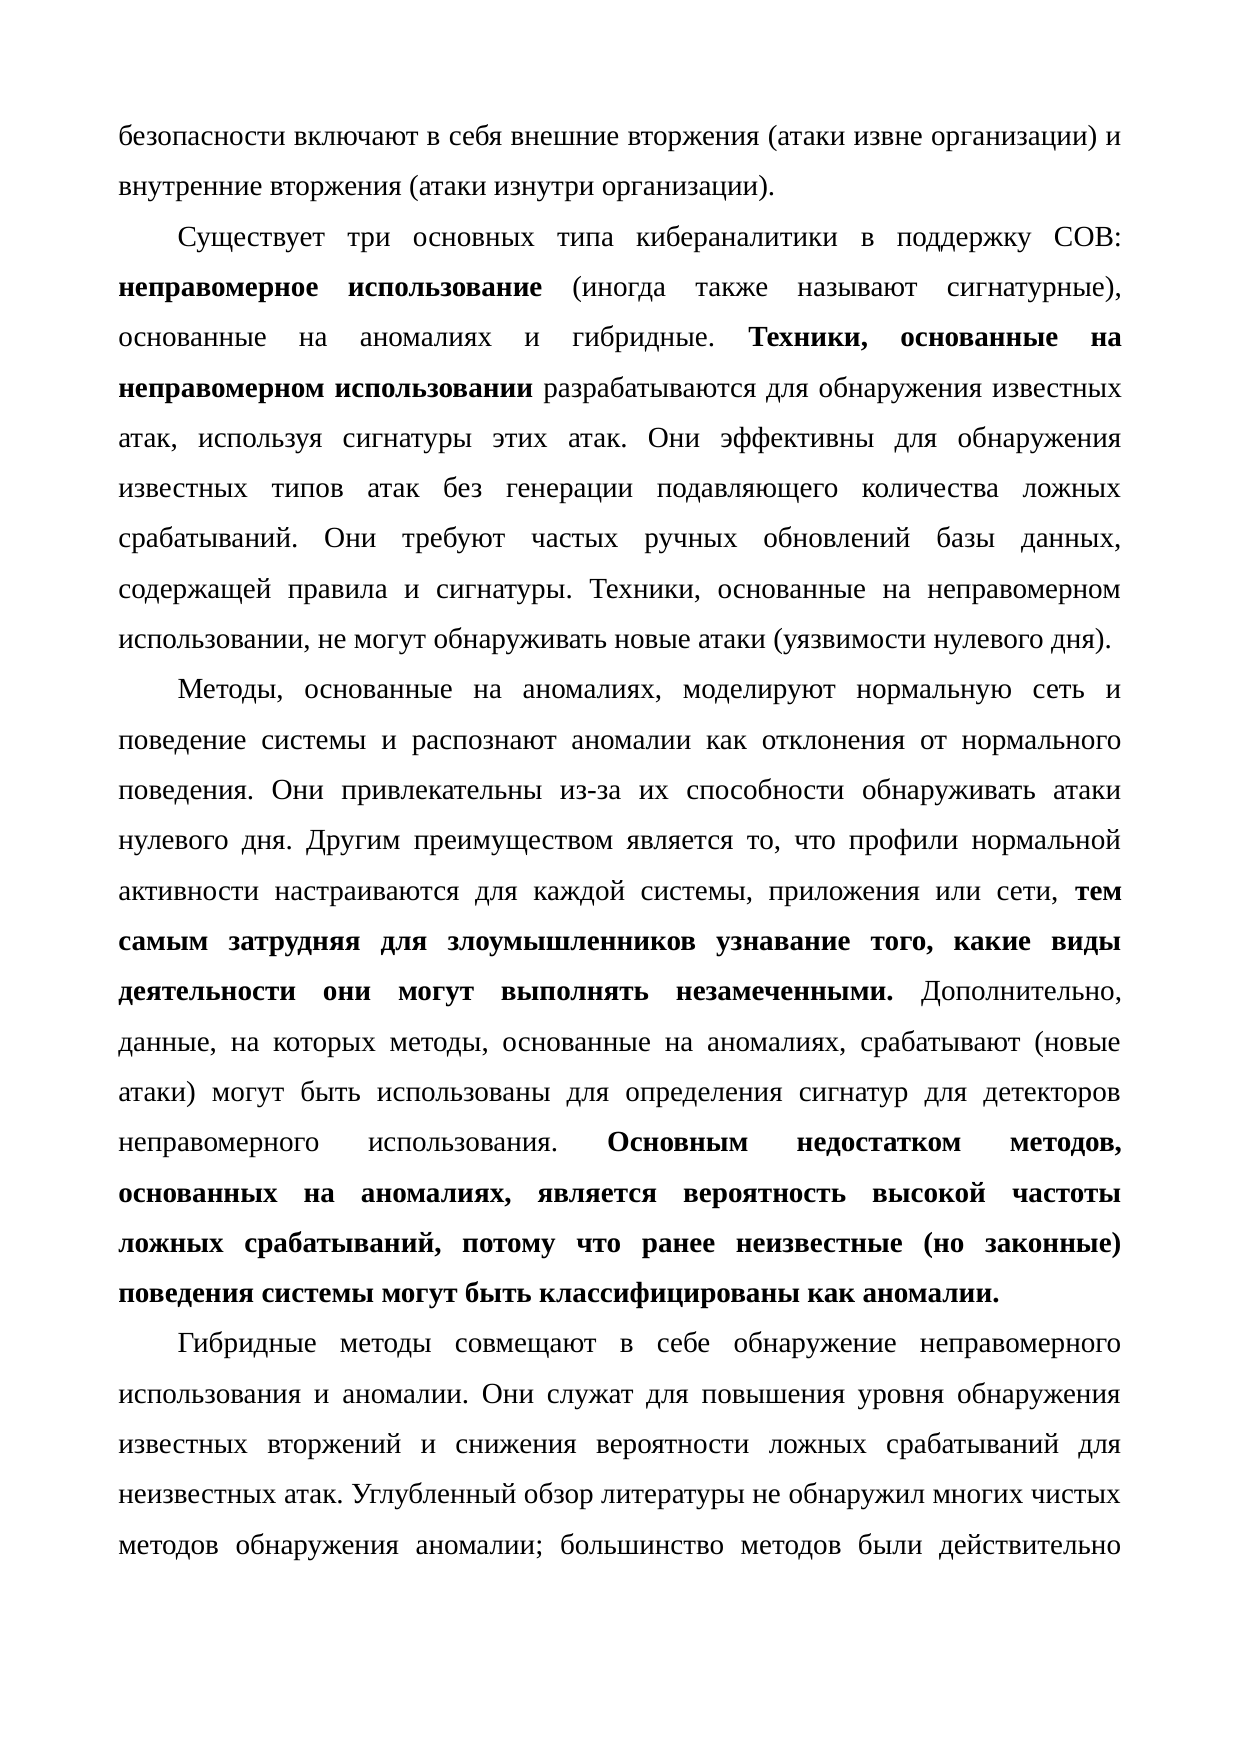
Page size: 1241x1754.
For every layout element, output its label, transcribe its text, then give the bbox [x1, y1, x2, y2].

text Существует три основных типа кибераналитики в поддержку СОВ: неправомерное использование (иногда также называют сигнатурные), основанные на аномалиях и гибридные. Техники, основанные на неправомерном использовании разрабатываются для обнаружения известных атак, используя сигнатуры этих атак. Они эффективны для обнаружения известных типов атак без генерации подавляющего количества ложных срабатываний. Они требуют частых ручных обновлений базы данных, содержащей правила и сигнатуры. Техники, основанные на неправомерном использовании, не могут обнаруживать новые атаки (уязвимости нулевого дня). [118, 219, 1122, 655]
text Методы, основанные на аномалиях, моделируют нормальную сеть и поведение системы и распознают аномалии как отклонения от нормального поведения. Они привлекательны из-за их способности обнаруживать атаки нулевого дня. Другим преимуществом является то, что профили нормальной активности настраиваются для каждой системы, приложения или сети, тем самым затрудняя для злоумышленников узнавание того, какие виды деятельности они могут выполнять незамеченными. Дополнительно, данные, на которых методы, основанные на аномалиях, срабатывают (новые атаки) могут быть использованы для определения сигнатур для детекторов неправомерного использования. Основным недостатком методов, основанных на аномалиях, является вероятность высокой частоты ложных срабатываний, потому что ранее неизвестные (но законные) поведения системы могут быть классифицированы как аномалии. [118, 672, 1122, 1309]
text Гибридные методы совмещают в себе обнаружение неправомерного использования и аномалии. Они служат для повышения уровня обнаружения известных вторжений и снижения вероятности ложных срабатываний для неизвестных атак. Углубленный обзор литературы не обнаружил многих чистых методов обнаружения аномалии; большинство методов были действительно [118, 1326, 1122, 1560]
text безопасности включают в себя внешние вторжения (атаки извне организации) и внутренние вторжения (атаки изнутри организации). [118, 118, 1122, 202]
